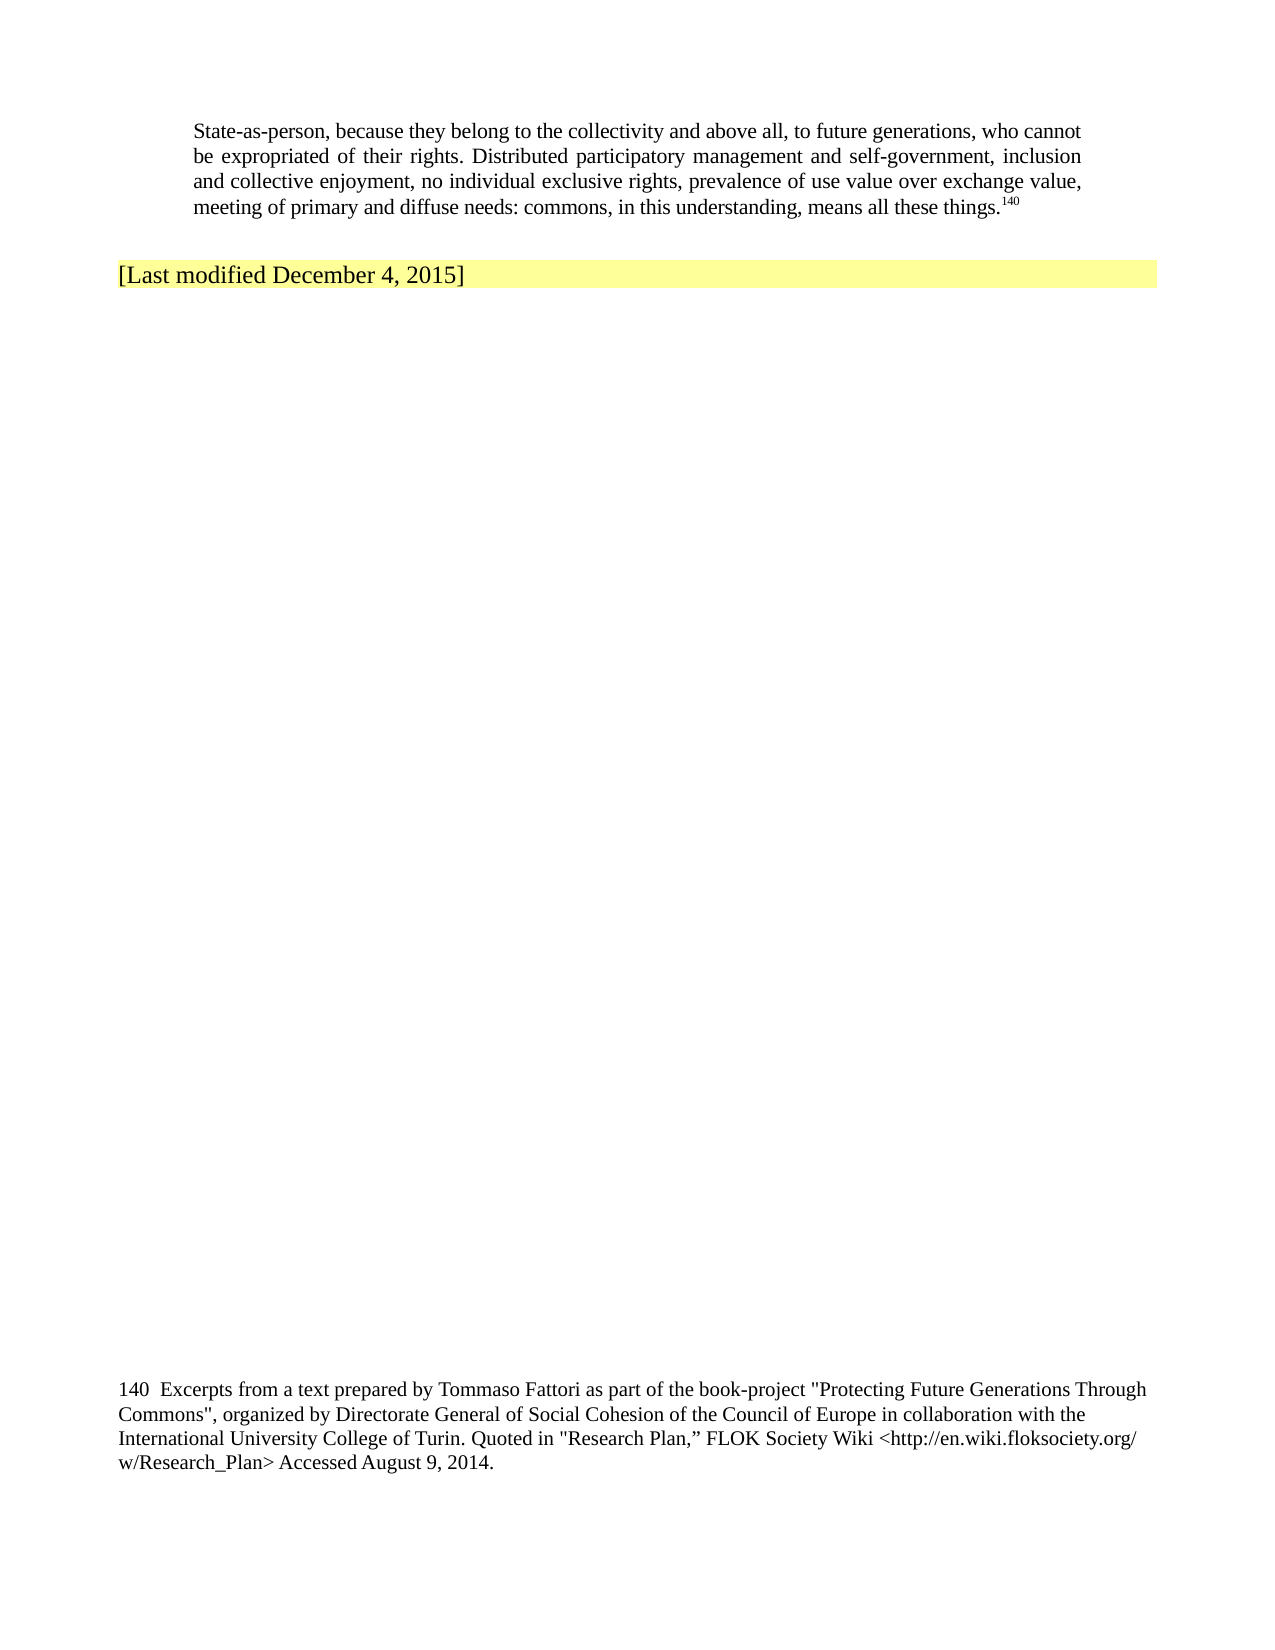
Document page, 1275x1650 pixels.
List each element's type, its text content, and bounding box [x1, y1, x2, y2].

text [Last modified December 4, 2015] [118, 260, 1157, 288]
text State-as-person, because they belong to the collectivity and above all, to future generations, who cannot be expropriated of their rights. Distributed participatory management and self-government, inclusion and collective enjoyment, no individual exclusive rights, prevalence of use value over exchange value, meeting of primary and diffuse needs: commons, in this understanding, means all these things. [193, 118, 1082, 219]
text Excerpts from a text prepared by Tommaso Fattori as part of the book-project "Protecting Future Generations Through Commons", organized by Directorate General of Social Cohesion of the Council of Europe in collaboration with the International University College of Turin. Quoted in "Research Plan,” FLOK Society Wiki <http://en.wiki.floksociety.org/ w/Research_Plan> Accessed August 9, 2014. [118, 1377, 1157, 1474]
